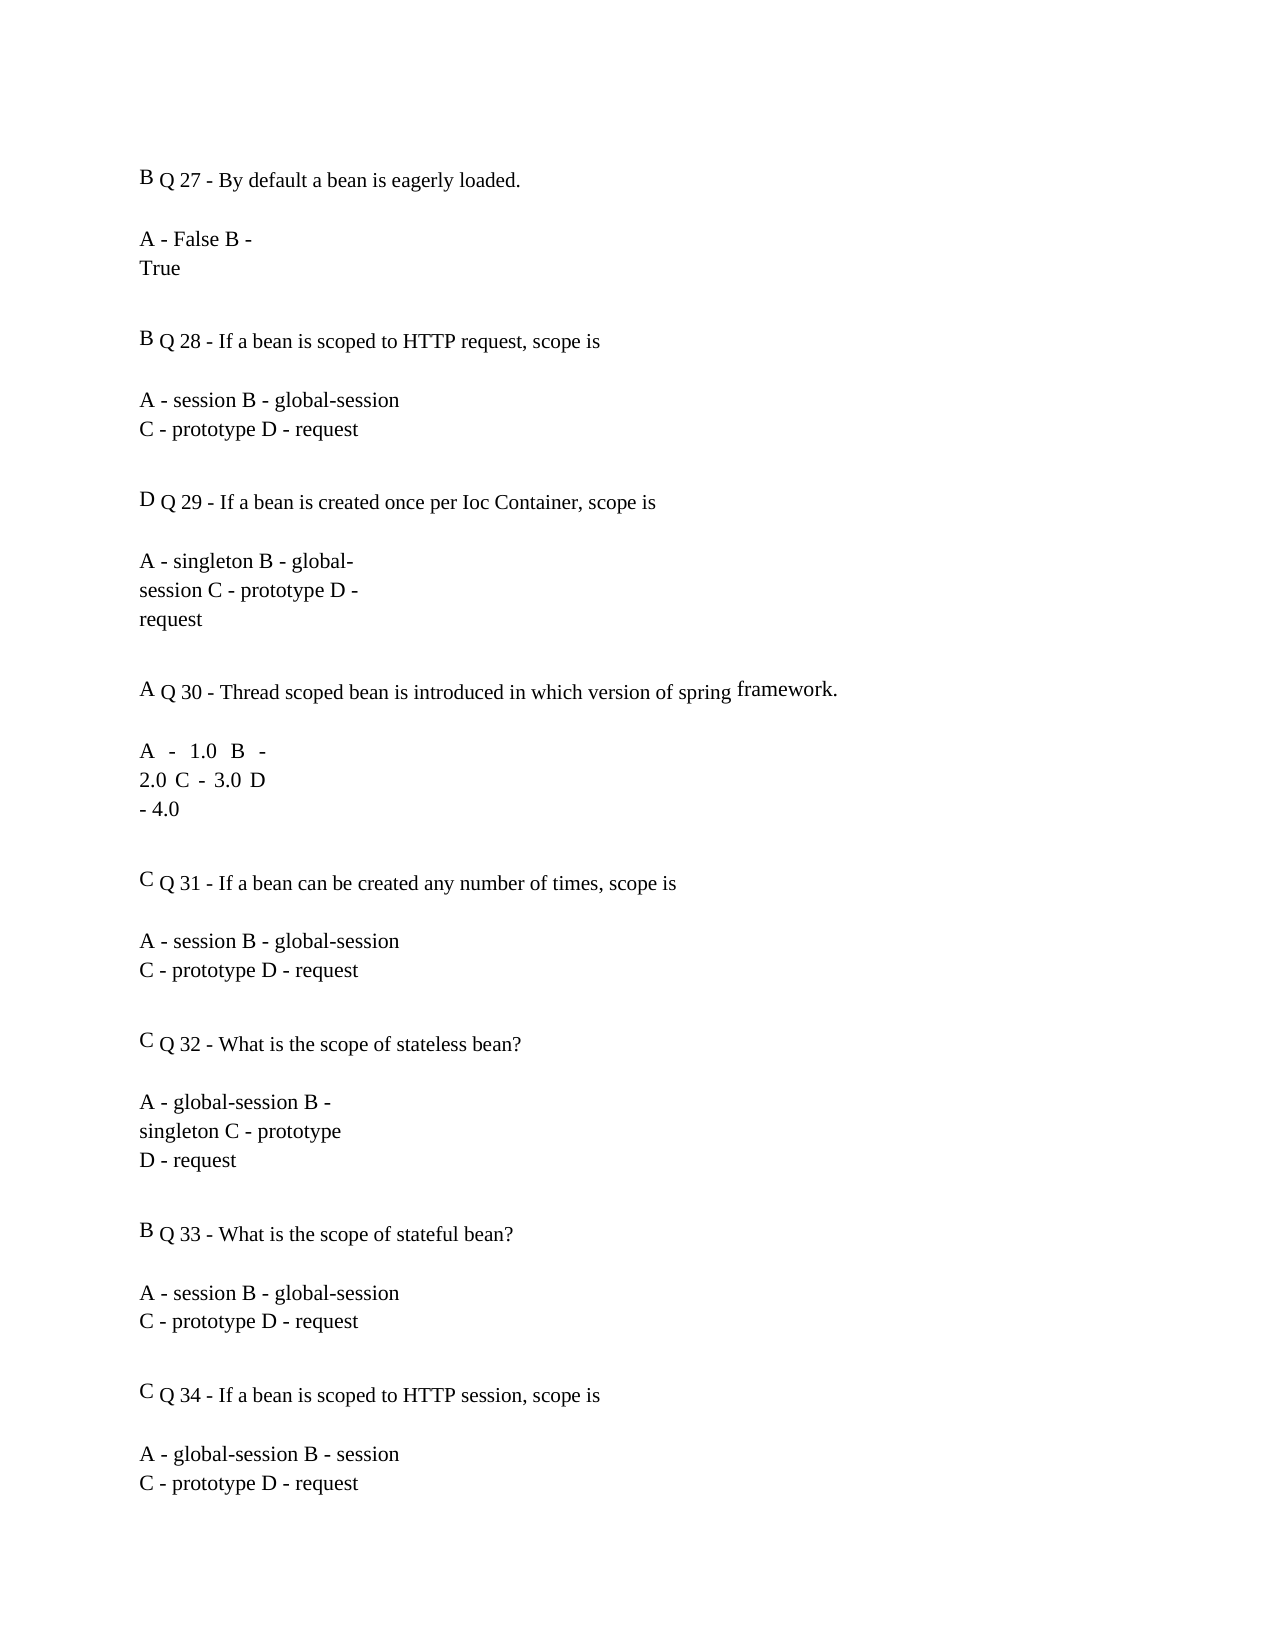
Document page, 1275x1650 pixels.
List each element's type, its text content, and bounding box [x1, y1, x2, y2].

text B Q 33 - What is the scope of stateful bean? [139, 1204, 726, 1246]
text A - session B - global-session C - prototype D - request [139, 387, 411, 441]
text A - session B - global-session C - prototype D - request [139, 928, 411, 982]
text A - 1.0 B - 2.0 C - 3.0 D - 4.0 [139, 738, 266, 821]
text D - request [139, 1147, 318, 1172]
text C Q 32 - What is the scope of stateless bean? [139, 1014, 738, 1056]
text B Q 27 - By default a bean is eagerly loaded. [139, 150, 738, 192]
text A - singleton B - global-session C - prototype D - request [139, 548, 411, 631]
text B Q 28 - If a bean is scoped to HTTP request, scope is [139, 311, 857, 353]
text A - global-session B - session C - prototype D - request [139, 1441, 411, 1495]
text C Q 34 - If a bean is scoped to HTTP session, scope is [139, 1365, 857, 1407]
text A - session B - global-session C - prototype D - request [139, 1279, 411, 1334]
text A - False B - True [139, 226, 292, 280]
text A Q 30 - Thread scoped bean is introduced in which version of spring framework. [139, 662, 1041, 704]
text A - global-session B - singleton C - prototype [139, 1089, 411, 1143]
text D Q 29 - If a bean is created once per Ioc Container, scope is [139, 472, 962, 514]
text C Q 31 - If a bean can be created any number of times, scope is [139, 852, 975, 894]
